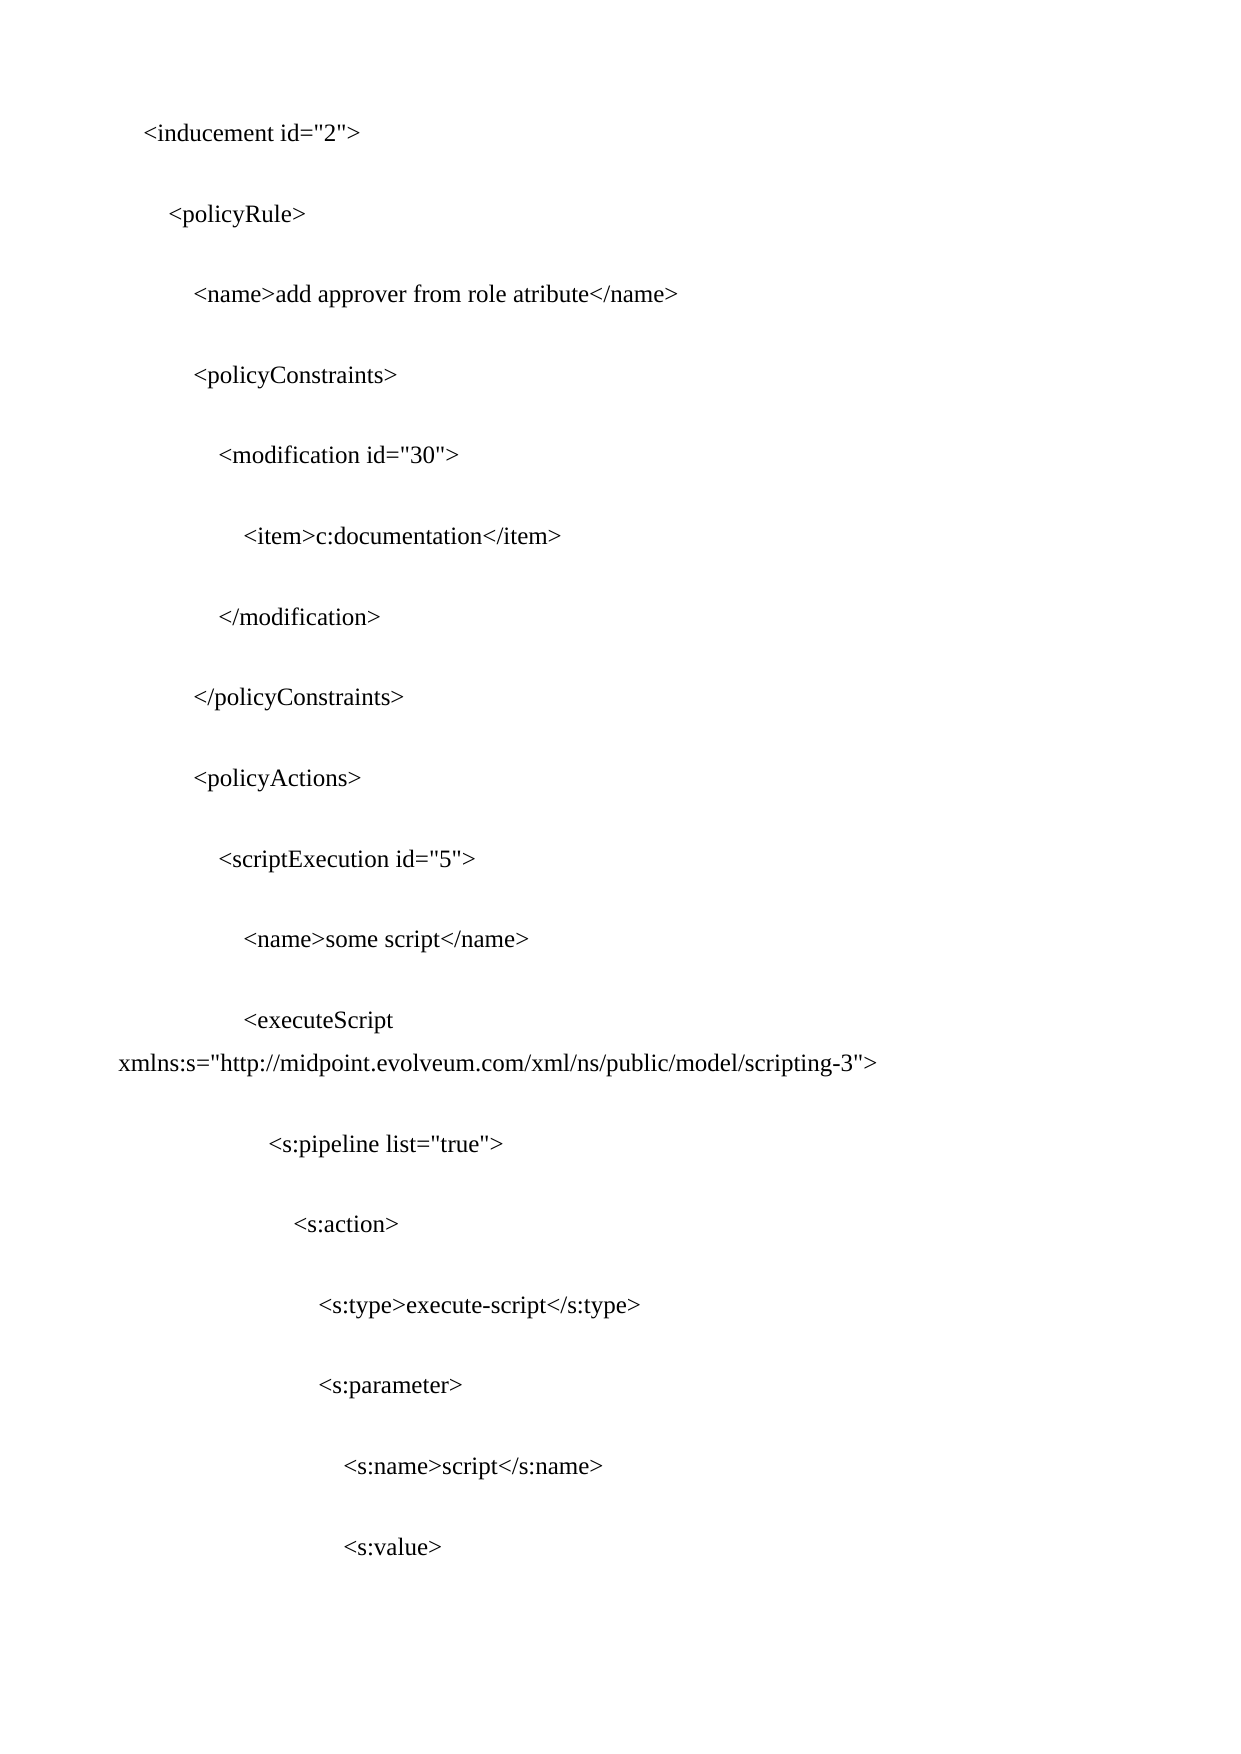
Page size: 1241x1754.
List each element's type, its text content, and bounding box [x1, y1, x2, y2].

text <policyRule> [118, 199, 1122, 227]
text <scriptExecution id="5"> [118, 844, 1122, 872]
text <s:parameter> [118, 1371, 1122, 1399]
text <item>c:documentation</item> [118, 521, 1122, 550]
text <executeScript xmlns:s="http://midpoint.evolveum.com/xml/ns/public/model/scripting-3"> [118, 1005, 1122, 1077]
text <name>add approver from role atribute</name> [118, 279, 1122, 308]
text <s:value> [118, 1532, 1122, 1561]
text <inducement id="2"> [118, 118, 1122, 147]
text <policyConstraints> [118, 360, 1122, 389]
text <s:pipeline list="true"> [118, 1129, 1122, 1157]
text <s:action> [118, 1209, 1122, 1238]
text <s:type>execute-script</s:type> [118, 1290, 1122, 1319]
text <s:name>script</s:name> [118, 1451, 1122, 1480]
text <modification id="30"> [118, 441, 1122, 469]
text </policyConstraints> [118, 682, 1122, 711]
text <policyActions> [118, 763, 1122, 792]
text </modification> [118, 602, 1122, 631]
text <name>some script</name> [118, 924, 1122, 953]
